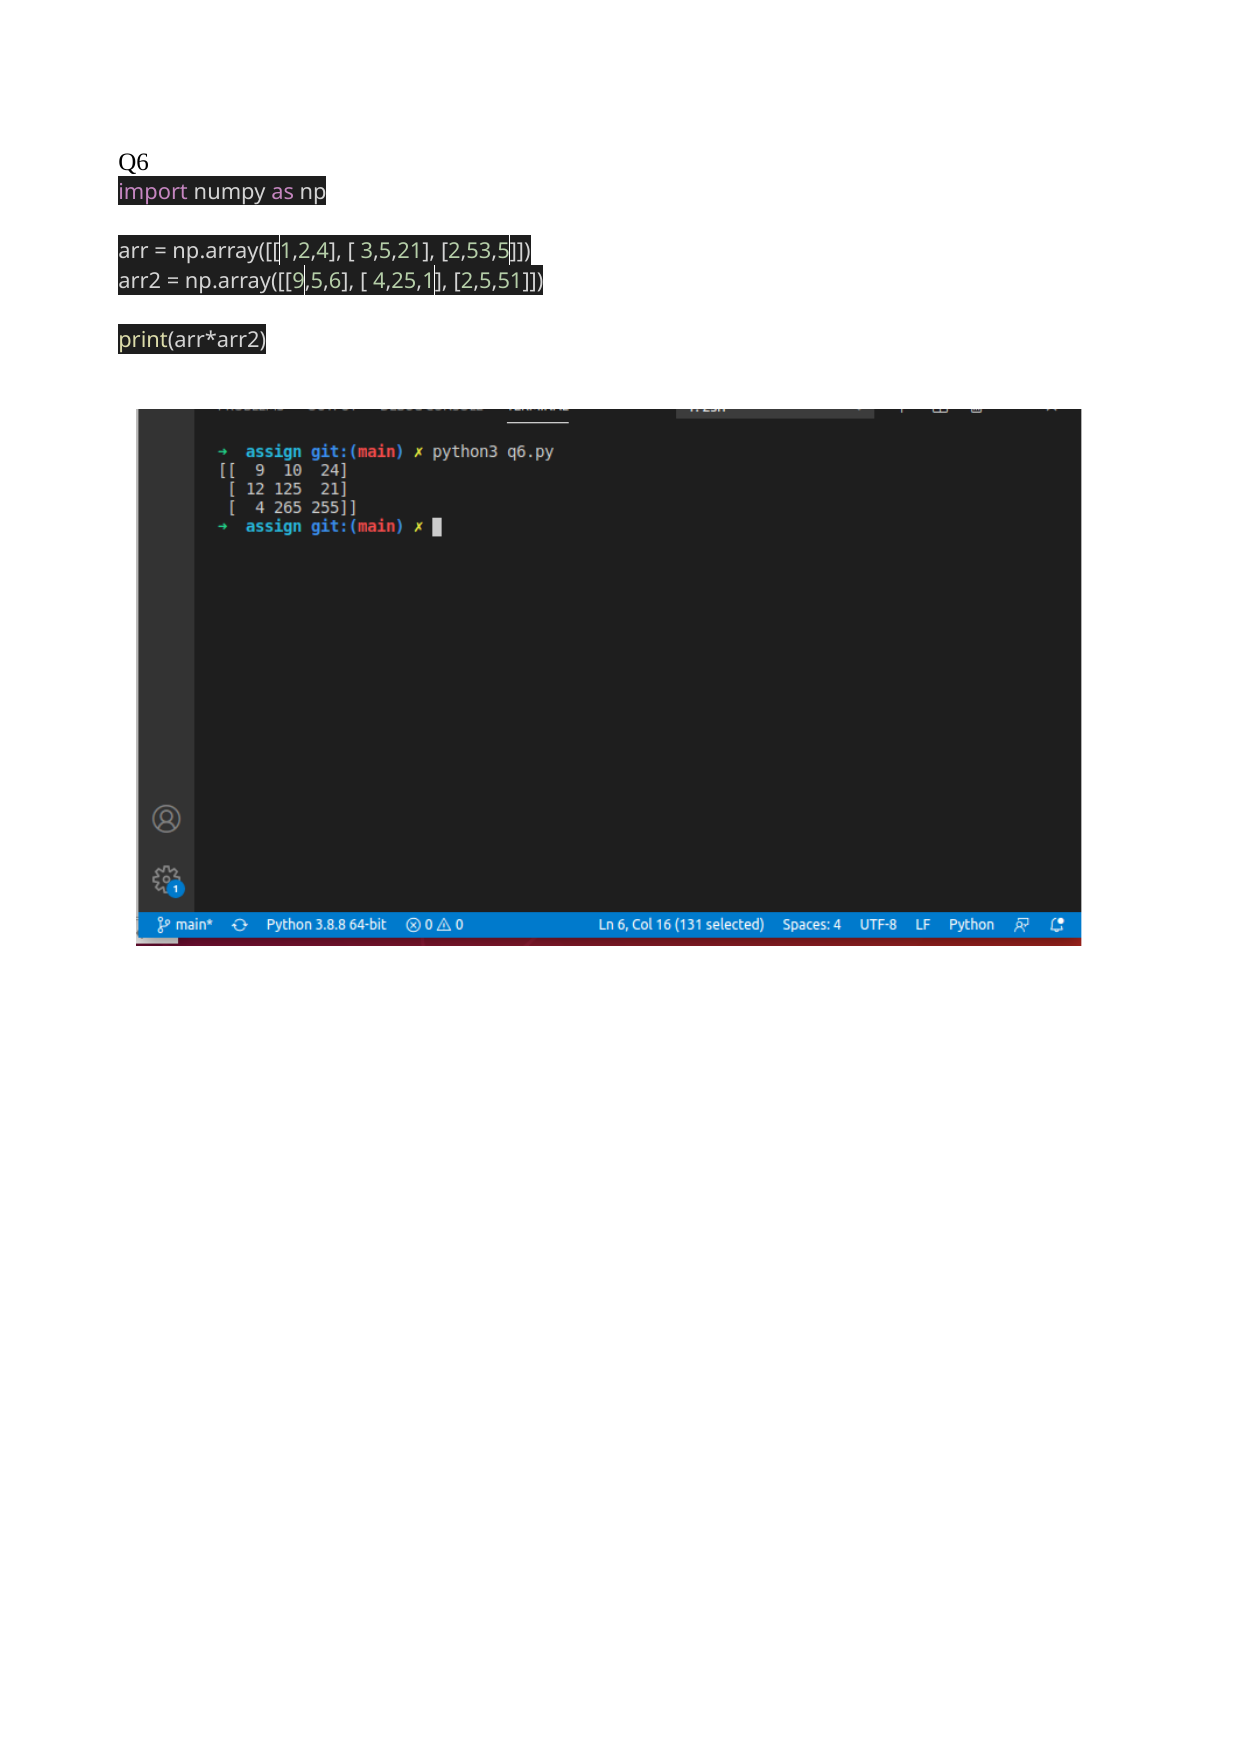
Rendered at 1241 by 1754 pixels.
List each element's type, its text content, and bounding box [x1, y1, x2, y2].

text print(arr*arr2) [118, 324, 1122, 354]
text arr = np.array([[1,2,4], [ 3,5,21], [2,53,5]]) [118, 235, 1122, 265]
text Q6 [118, 147, 1122, 176]
text import numpy as np [118, 176, 1122, 205]
text arr2 = np.array([[9,5,6], [ 4,25,1], [2,5,51]]) [118, 265, 1122, 295]
